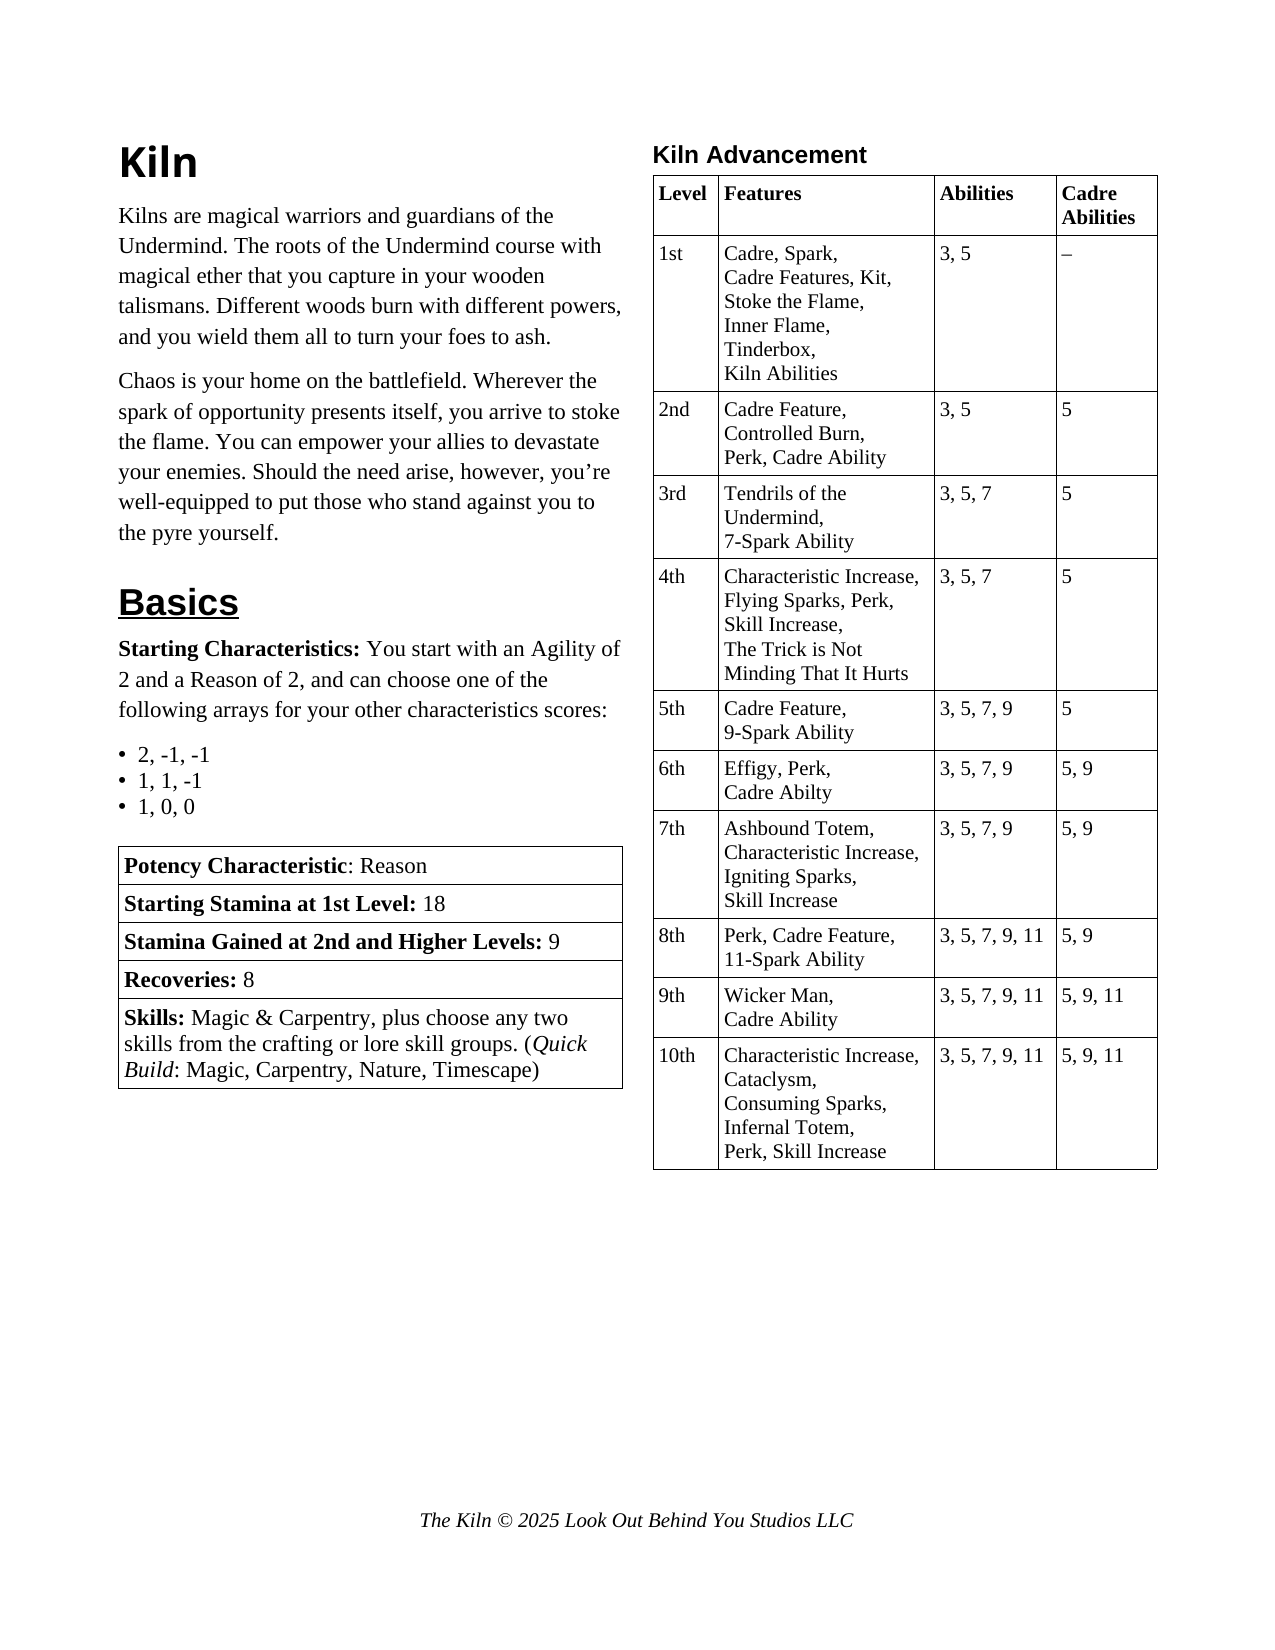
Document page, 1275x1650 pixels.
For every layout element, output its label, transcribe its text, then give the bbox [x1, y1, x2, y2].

table_cell 5th [654, 691, 718, 750]
table_cell Recoveries: 8 [119, 961, 622, 998]
table_cell 3, 5, 7, 9, 11 [935, 919, 1056, 977]
table_cell 5, 9, 11 [1057, 978, 1157, 1037]
table_cell Tendrils of the Undermind, 7-Spark Ability [719, 476, 934, 558]
subtitle Kiln [118, 133, 622, 189]
table_cell Cadre Feature, 9-Spark Ability [719, 691, 934, 750]
table_cell 3, 5, 7, 9, 11 [935, 1038, 1056, 1169]
table_cell Cadre Feature, Controlled Burn, Perk, Cadre Ability [719, 392, 934, 475]
table_cell 5, 9 [1057, 751, 1157, 810]
table_cell 7th [654, 811, 718, 918]
table_cell 5 [1057, 691, 1157, 750]
table_cell 8th [654, 919, 718, 977]
table_cell 5 [1057, 476, 1157, 558]
table_cell 5 [1057, 392, 1157, 475]
table_header Level [654, 176, 718, 235]
table_header Features [719, 176, 934, 235]
table_cell 2nd [654, 392, 718, 475]
table_cell 1st [654, 236, 718, 391]
table_cell Cadre, Spark, Cadre Features, Kit, Stoke the Flame, Inner Flame, Tinderbox, Kiln Abilities [719, 236, 934, 391]
table_header Abilities [935, 176, 1056, 235]
table_header Cadre Abilities [1057, 176, 1157, 235]
table_cell 3, 5, 7, 9 [935, 751, 1056, 810]
table_cell 3, 5 [935, 236, 1056, 391]
table_cell 5, 9, 11 [1057, 1038, 1157, 1169]
table_cell 3, 5, 7 [935, 559, 1056, 690]
table_header Potency Characteristic: Reason [119, 847, 622, 884]
table_cell 5 [1057, 559, 1157, 690]
text Chaos is your home on the battlefield. Wherever the spark of opportunity presents itself, you arrive to stoke the flame. You can empower your allies to devastate your enemies. Should the need arise, however, you’re well-equipped to put those who stand against you to the pyre yourself. [118, 368, 622, 545]
table_cell 5, 9 [1057, 919, 1157, 977]
table_cell – [1057, 236, 1157, 391]
text Kilns are magical warriors and guardians of the Undermind. The roots of the Undermind course with magical ether that you capture in your wooden talismans. Different woods burn with different powers, and you wield them all to turn your foes to ash. [118, 202, 622, 349]
list 2, -1, -1 [118, 741, 622, 767]
table_cell 9th [654, 978, 718, 1037]
subtitle Basics [118, 580, 622, 623]
subtitle Kiln Advancement [652, 141, 1157, 169]
table_cell Starting Stamina at 1st Level: 18 [119, 885, 622, 922]
table_cell 3, 5, 7, 9 [935, 691, 1056, 750]
table_cell 5, 9 [1057, 811, 1157, 918]
list 1, 0, 0 [118, 793, 622, 820]
table_cell 4th [654, 559, 718, 690]
table_cell Effigy, Perk, Cadre Abilty [719, 751, 934, 810]
table_cell 3, 5 [935, 392, 1056, 475]
table_cell 3rd [654, 476, 718, 558]
text Starting Characteristics: You start with an Agility of 2 and a Reason of 2, and can choose one of the following arrays for your other characteristics scores: [118, 636, 622, 722]
list 1, 1, -1 [118, 767, 622, 793]
table_cell 3, 5, 7, 9, 11 [935, 978, 1056, 1037]
table_cell 3, 5, 7, 9 [935, 811, 1056, 918]
table_cell 3, 5, 7 [935, 476, 1056, 558]
table_cell 10th [654, 1038, 718, 1169]
table_cell Characteristic Increase, Flying Sparks, Perk, Skill Increase, The Trick is Not Minding That It Hurts [719, 559, 934, 690]
table_cell Wicker Man, Cadre Ability [719, 978, 934, 1037]
table_cell Characteristic Increase, Cataclysm, Consuming Sparks, Infernal Totem, Perk, Skill Increase [719, 1038, 934, 1169]
table_cell Stamina Gained at 2nd and Higher Levels: 9 [119, 923, 622, 960]
table_cell Perk, Cadre Feature, 11-Spark Ability [719, 919, 934, 977]
table_cell Skills: Magic & Carpentry, plus choose any two skills from the crafting or lore skill groups. (Quick Build: Magic, Carpentry, Nature, Timescape) [119, 999, 622, 1088]
table_cell Ashbound Totem, Characteristic Increase, Igniting Sparks, Skill Increase [719, 811, 934, 918]
table_cell 6th [654, 751, 718, 810]
